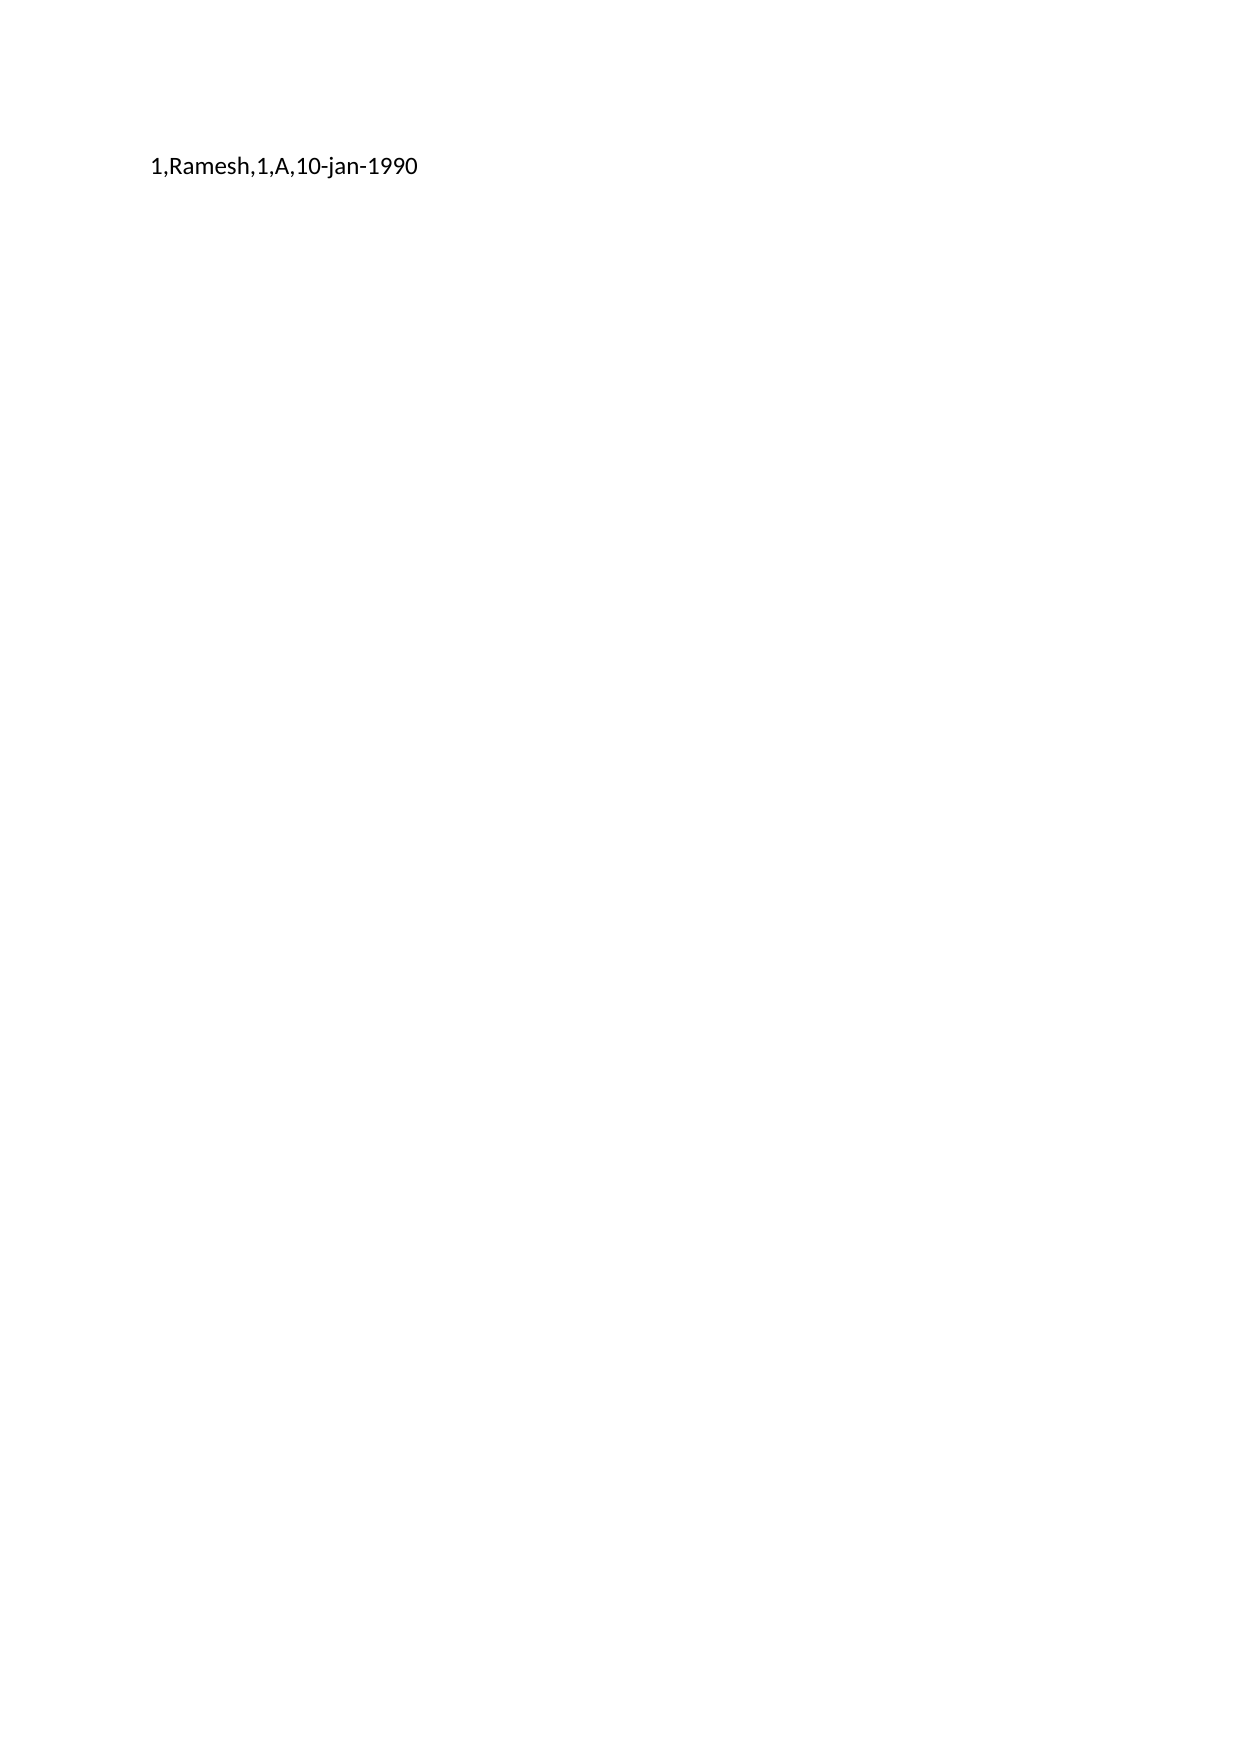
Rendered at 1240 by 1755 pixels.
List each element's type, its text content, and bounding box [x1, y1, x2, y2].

text 1,Ramesh,1,A,10-jan-1990 [150, 150, 1089, 181]
